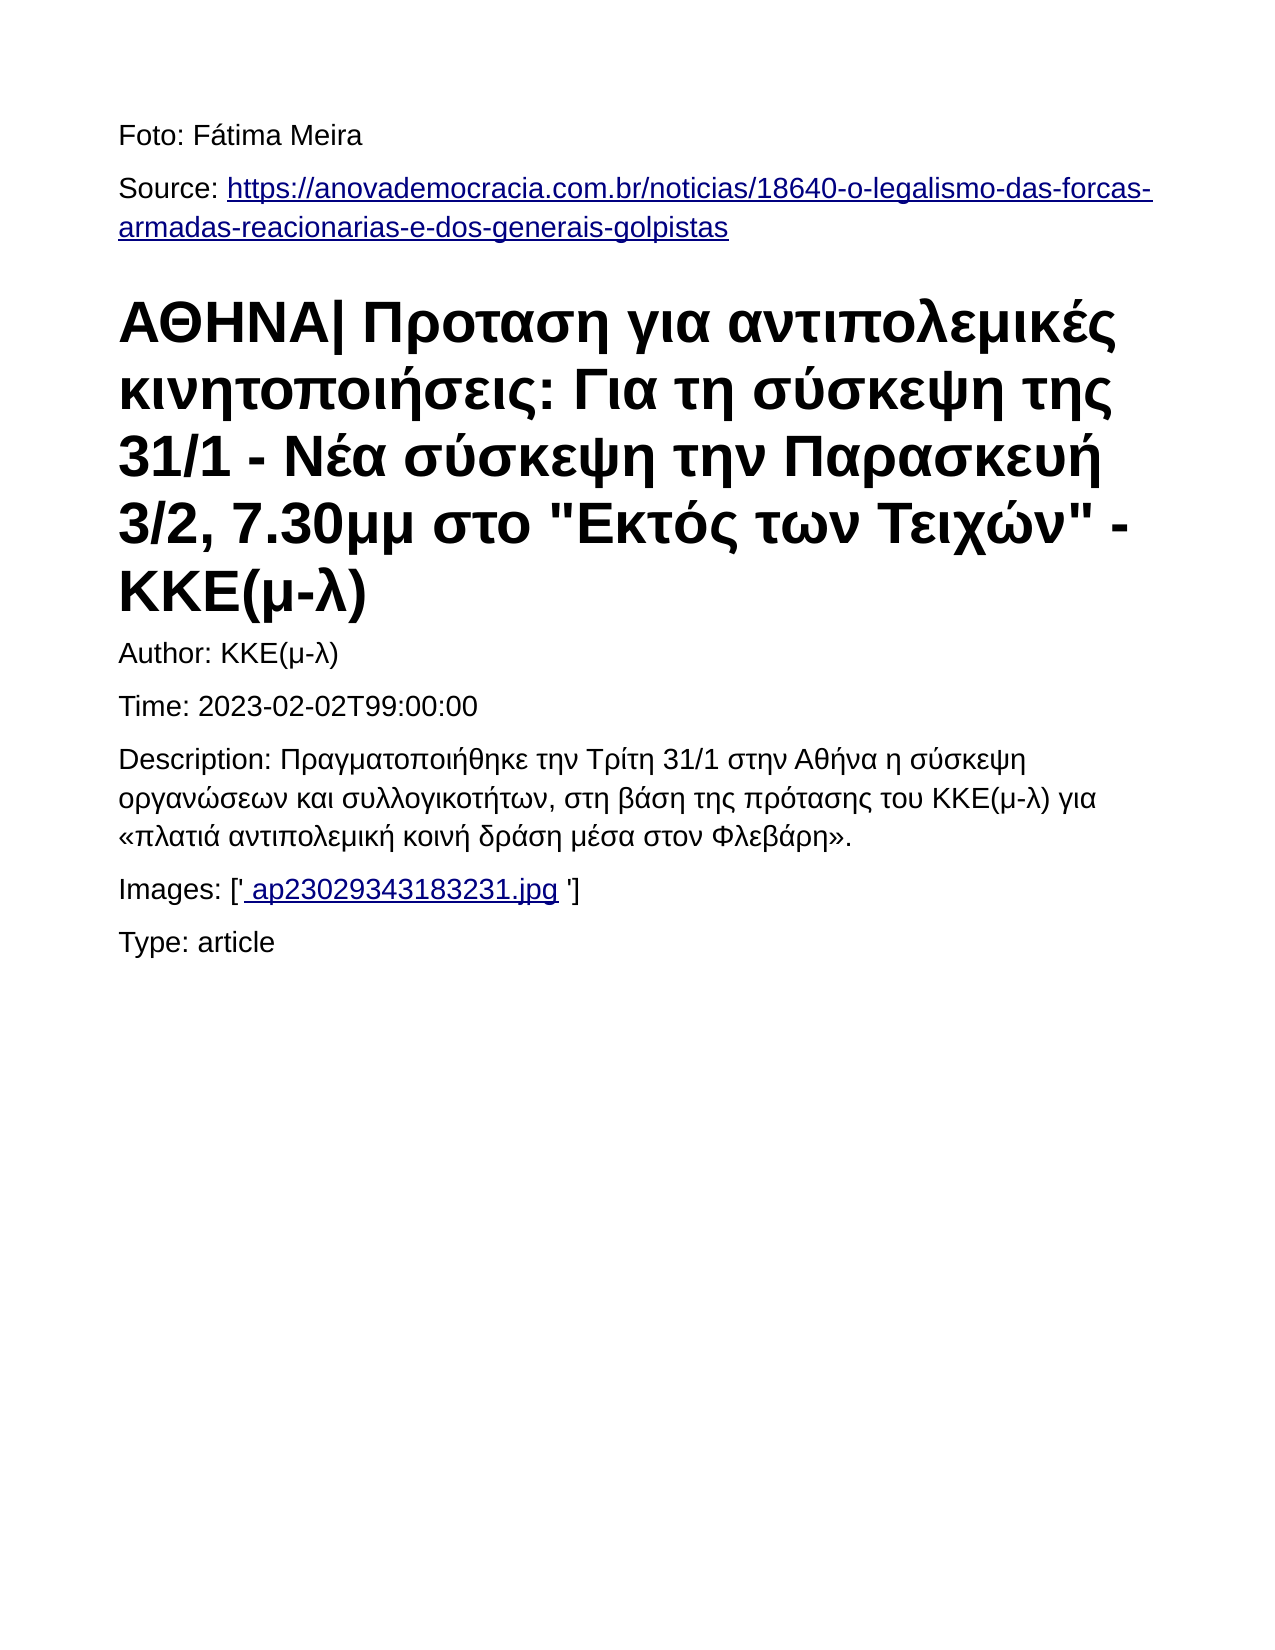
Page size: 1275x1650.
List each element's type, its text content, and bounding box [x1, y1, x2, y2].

text Author: ΚΚΕ(μ-λ) [118, 636, 1157, 669]
text Source: https://anovademocracia.com.br/noticias/18640-o-legalismo-das-forcas-armadas-reacionarias-e-dos-generais-golpistas [118, 171, 1157, 243]
subtitle ΑΘΗΝΑ| Προταση για αντιπολεμικές κινητοποιήσεις: Για τη σύσκεψη της 31/1 - Νέα σύσκεψη την Παρασκευή 3/2, 7.30μμ στο "Εκτός των Τειχών" - ΚΚΕ(μ-λ) [118, 288, 1157, 623]
text Type: article [118, 925, 1157, 959]
text Time: 2023-02-02T99:00:00 [118, 689, 1157, 722]
text Description: Πραγματοποιήθηκε την Τρίτη 31/1 στην Αθήνα η σύσκεψη οργανώσεων και συλλογικοτήτων, στη βάση της πρότασης του ΚΚΕ(μ-λ) για «πλατιά αντιπολεμική κοινή δράση μέσα στον Φλεβάρη». [118, 742, 1157, 853]
text Foto: Fátima Meira [118, 118, 1157, 152]
text Images: [' ap23029343183231.jpg '] [118, 872, 1157, 906]
